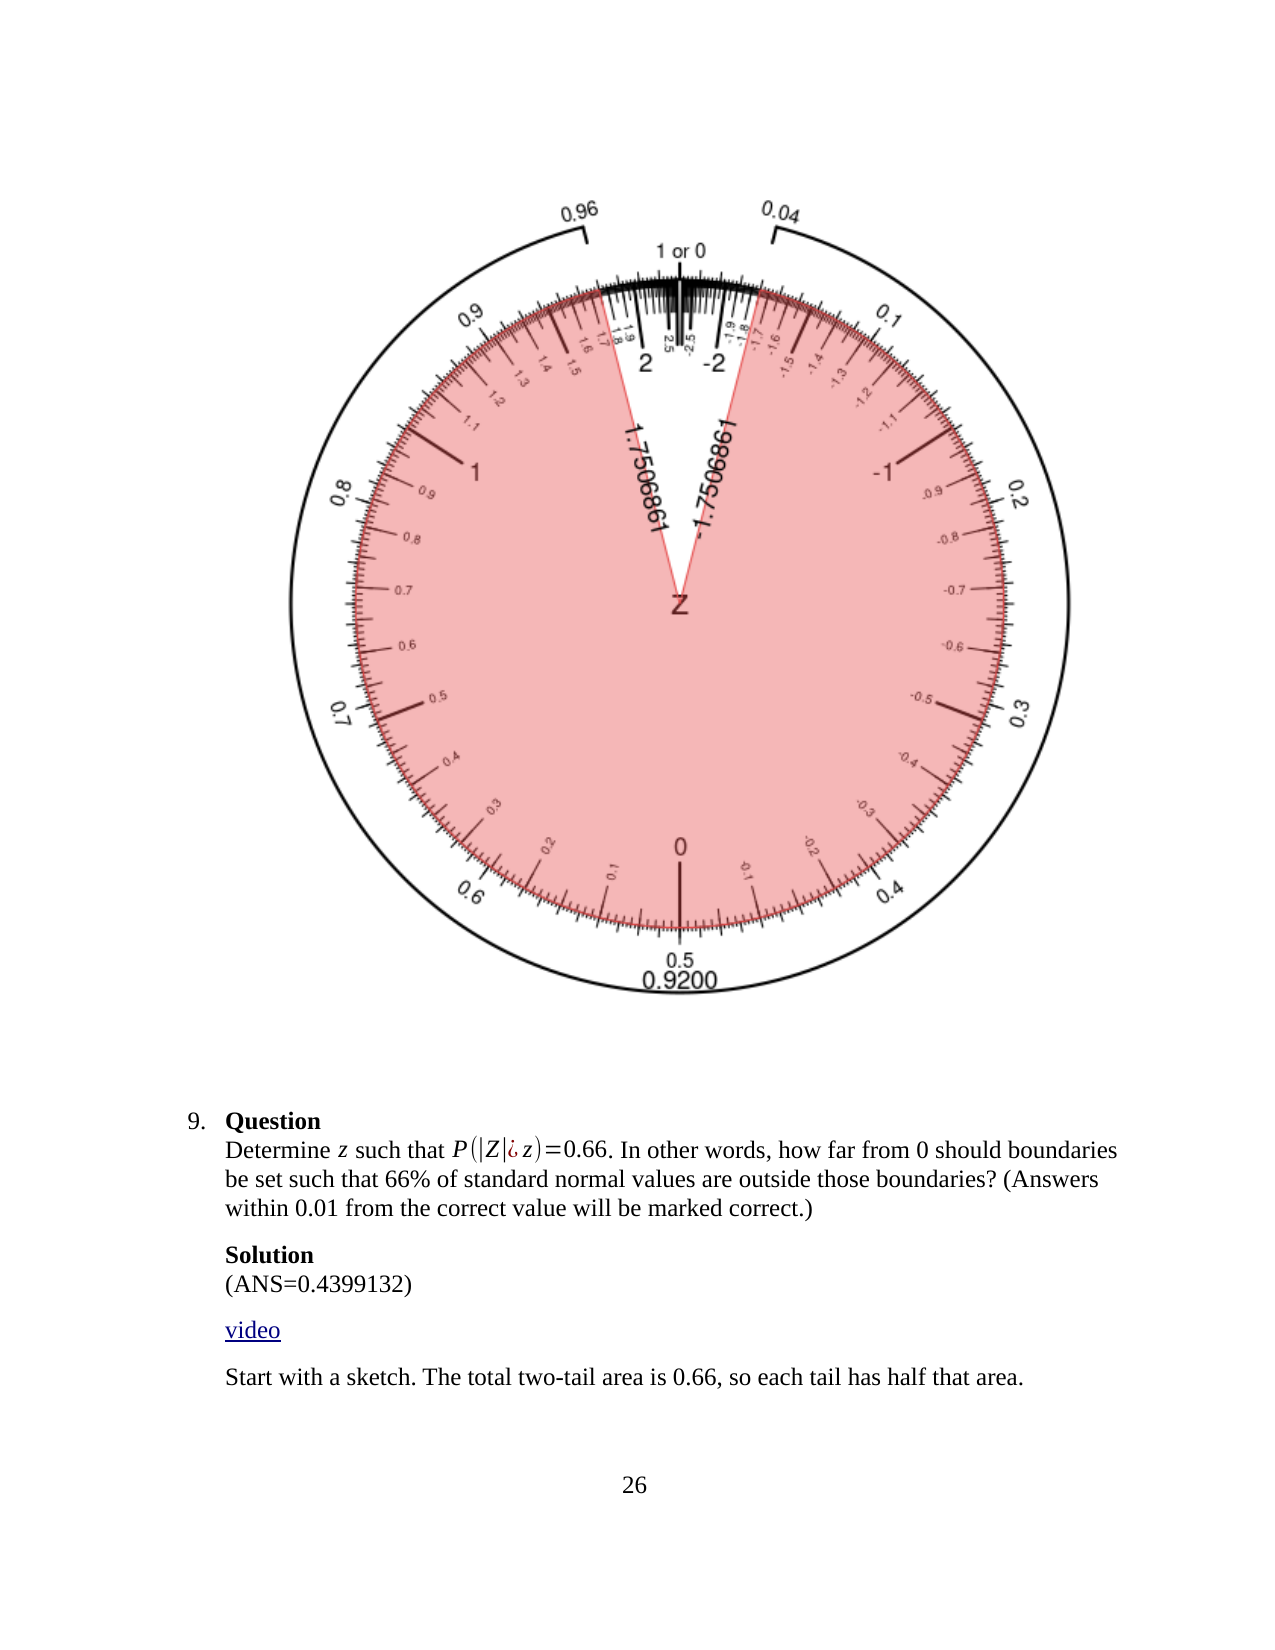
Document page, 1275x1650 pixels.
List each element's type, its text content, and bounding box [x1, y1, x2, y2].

list Start with a sketch. The total two-tail area is 0.66, so each tail has half that area. [187, 1362, 1125, 1391]
list video [187, 1315, 1125, 1344]
list Solution (ANS=0.4399132) [187, 1240, 1125, 1297]
picture [225, 150, 1134, 1059]
list Question Determine such that . In other words, how far from 0 should boundaries be set such that 66% of standard normal values are outside those boundaries? (Answers within 0.01 from the correct value will be marked correct.) [187, 1106, 1125, 1222]
